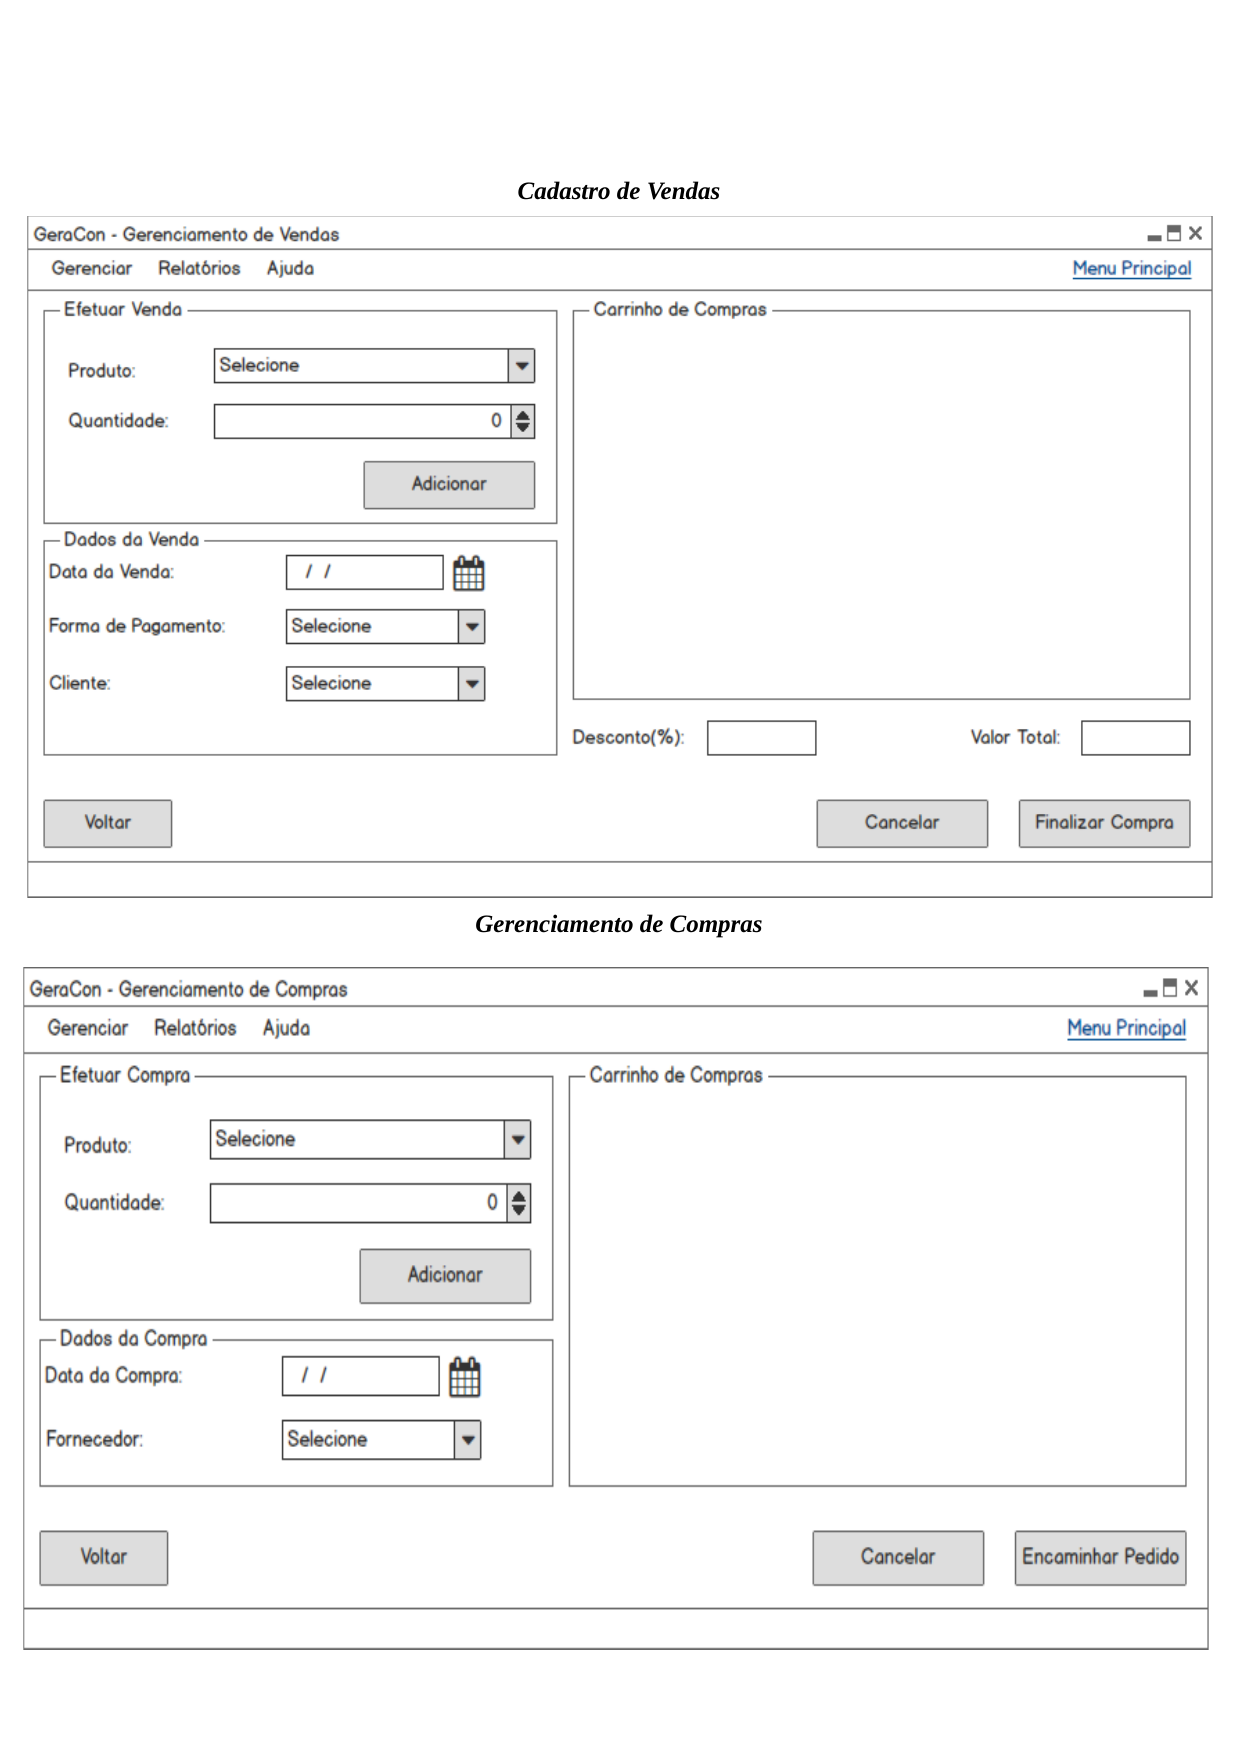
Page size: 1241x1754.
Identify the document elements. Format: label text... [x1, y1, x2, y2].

text Cadastro de Vendas [118, 176, 1122, 205]
picture [27, 216, 1213, 898]
picture [23, 967, 1209, 1650]
text Gerenciamento de Compras [118, 898, 1122, 938]
